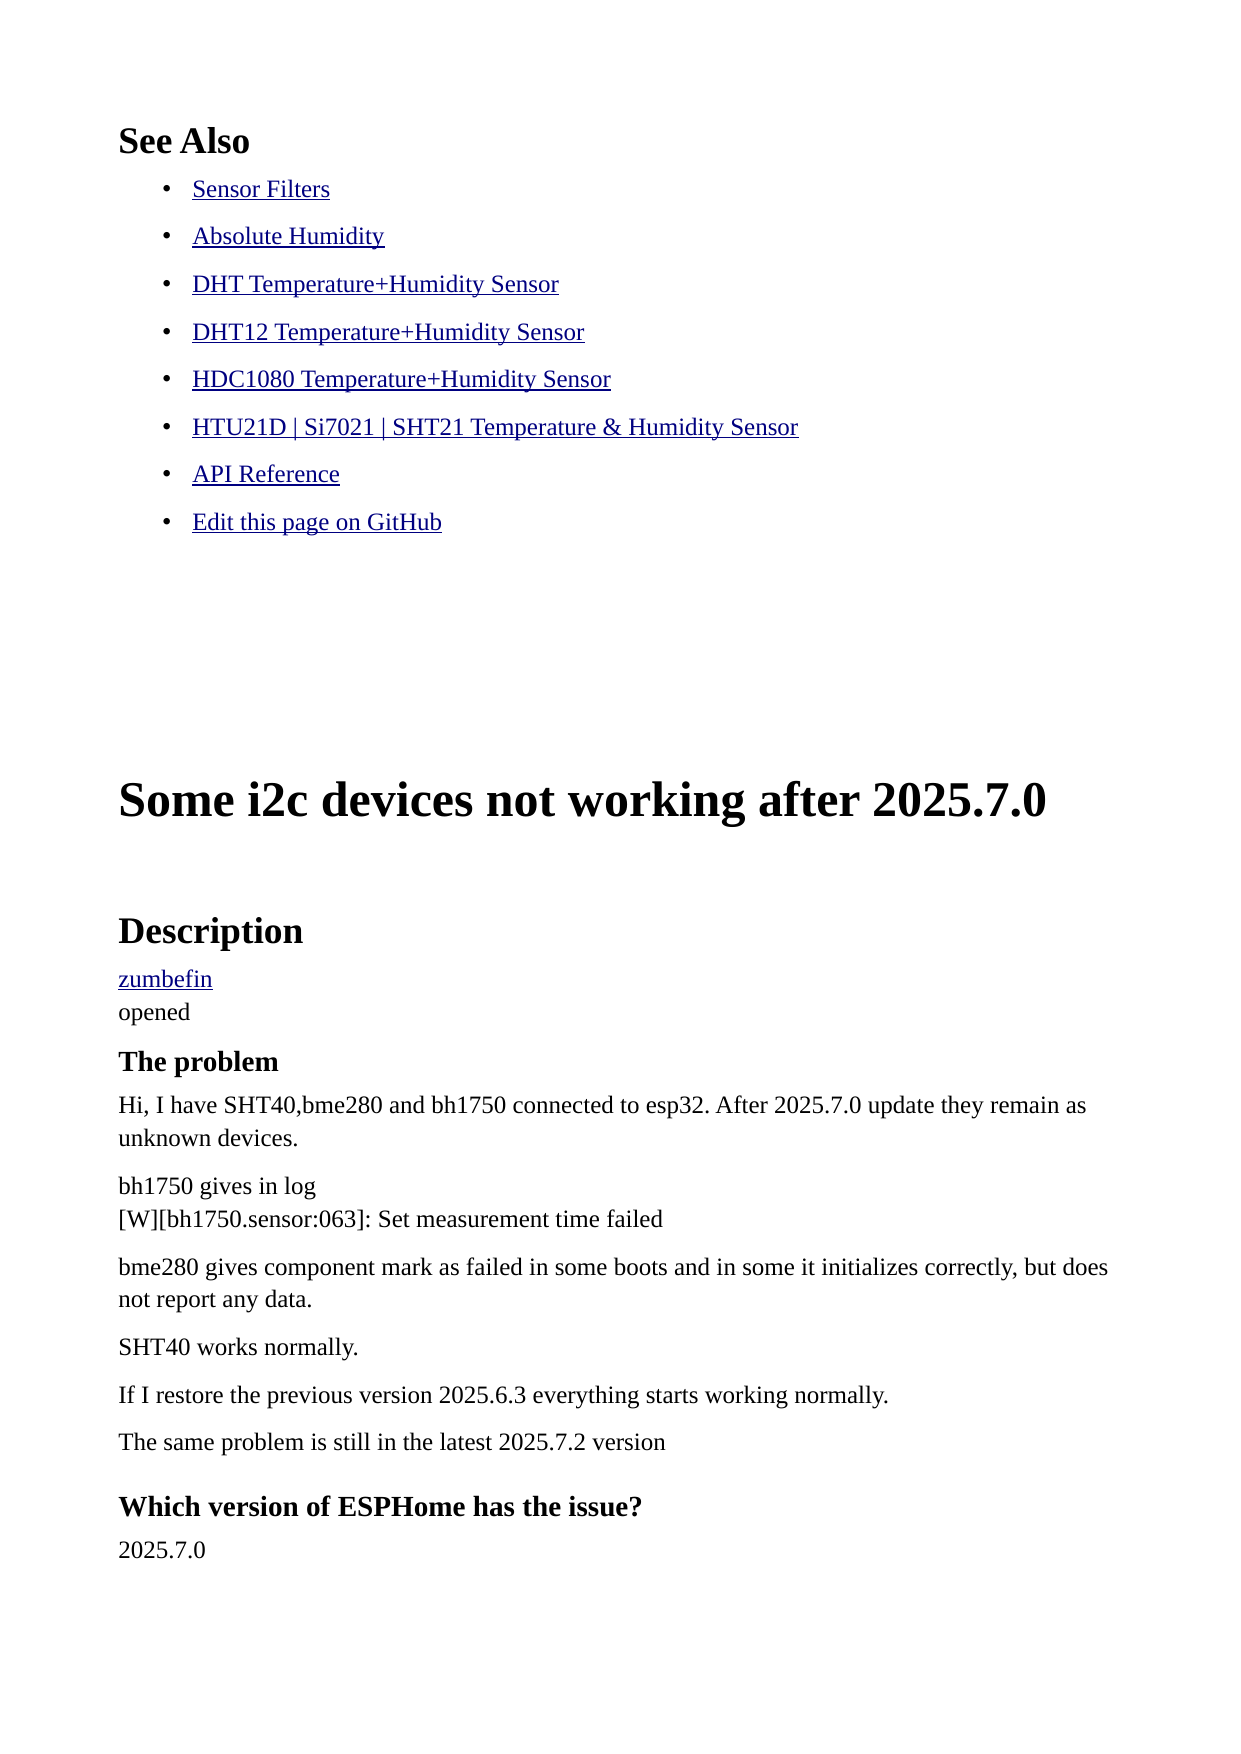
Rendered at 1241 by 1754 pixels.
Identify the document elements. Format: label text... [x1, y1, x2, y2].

text Hi, I have SHT40,bme280 and bh1750 connected to esp32. After 2025.7.0 update they remain as unknown devices. [118, 1090, 1122, 1152]
list API Reference [162, 459, 1122, 488]
text zumbefin [118, 964, 1122, 992]
text bme280 gives component mark as failed in some boots and in some it initializes correctly, but does not report any data. [118, 1252, 1122, 1313]
text opened [118, 997, 1122, 1025]
text bh1750 gives in log [W][bh1750.sensor:063]: Set measurement time failed [118, 1171, 1122, 1233]
list DHT12 Temperature+Humidity Sensor [162, 317, 1122, 345]
subtitle The problem [118, 1044, 1122, 1078]
list Sensor Filters [162, 174, 1122, 202]
subtitle Some i2c devices not working after 2025.7.0 [118, 769, 1122, 827]
list HTU21D | Si7021 | SHT21 Temperature & Humidity Sensor [162, 412, 1122, 441]
list DHT Temperature+Humidity Sensor [162, 269, 1122, 298]
list Absolute Humidity [162, 221, 1122, 250]
list HDC1080 Temperature+Humidity Sensor [162, 364, 1122, 393]
subtitle Which version of ESPHome has the issue? [118, 1489, 1122, 1523]
subtitle Description [118, 908, 1122, 951]
text 2025.7.0 [118, 1536, 1122, 1564]
list Edit this page on GitHub [162, 507, 1122, 536]
text The same problem is still in the latest 2025.7.2 version [118, 1427, 1122, 1456]
text If I restore the previous version 2025.6.3 everything starts working normally. [118, 1380, 1122, 1408]
text SHT40 works normally. [118, 1332, 1122, 1361]
subtitle See Also [118, 118, 1122, 161]
